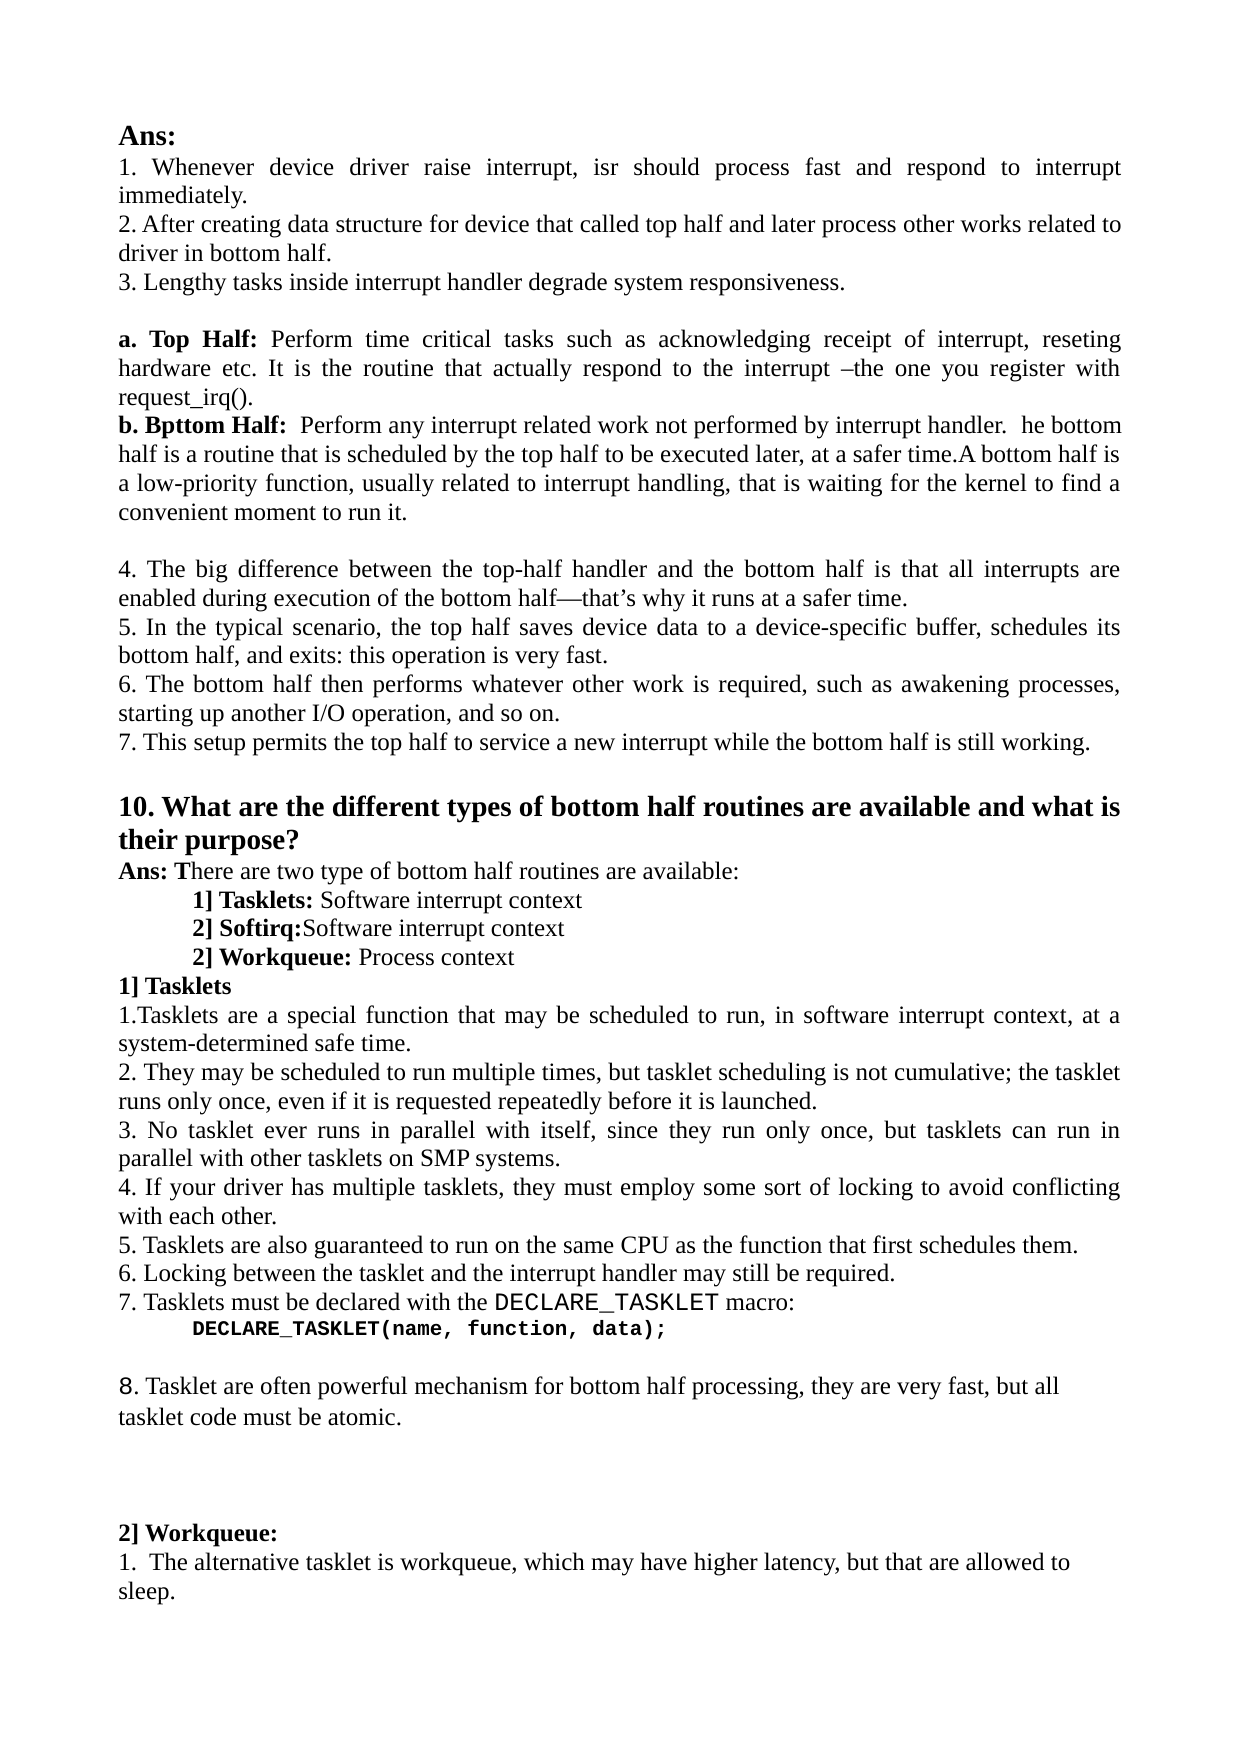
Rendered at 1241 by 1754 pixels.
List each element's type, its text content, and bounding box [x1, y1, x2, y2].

text 2] Softirq:Software interrupt context [118, 913, 1122, 942]
text 7. This setup permits the top half to service a new interrupt while the bottom half is still working. [118, 727, 1122, 755]
text 5. In the typical scenario, the top half saves device data to a device-specific buffer, schedules its bottom half, and exits: this operation is very fast. [118, 612, 1122, 669]
text 6. Locking between the tasklet and the interrupt handler may still be required. [118, 1258, 1122, 1287]
text 1. The alternative tasklet is workqueue, which may have higher latency, but that are allowed to sleep. [118, 1547, 1122, 1605]
text DECLARE_TASKLET(name, function, data); [118, 1318, 1122, 1342]
text 3. Lengthy tasks inside interrupt handler degrade system responsiveness. [118, 267, 1122, 295]
text 2. After creating data structure for device that called top half and later process other works related to driver in bottom half. [118, 209, 1122, 267]
text 1] Tasklets [118, 971, 1122, 1000]
text 2] Workqueue: [118, 1518, 1122, 1547]
text 2] Workqueue: Process context [118, 942, 1122, 971]
text b. Bpttom Half: Perform any interrupt related work not performed by interrupt handler. he bottom half is a routine that is scheduled by the top half to be executed later, at a safer time.A bottom half is a low-priority function, usually related to interrupt handling, that is waiting for the kernel to find a convenient moment to run it. [118, 410, 1122, 525]
text 3. No tasklet ever runs in parallel with itself, since they run only once, but tasklets can run in parallel with other tasklets on SMP systems. [118, 1115, 1122, 1172]
text 6. The bottom half then performs whatever other work is required, such as awakening processes, starting up another I/O operation, and so on. [118, 669, 1122, 727]
text a. Top Half: Perform time critical tasks such as acknowledging receipt of interrupt, reseting hardware etc. It is the routine that actually respond to the interrupt –the one you register with request_irq(). [118, 324, 1122, 410]
text 2. They may be scheduled to run multiple times, but tasklet scheduling is not cumulative; the tasklet runs only once, even if it is requested repeatedly before it is launched. [118, 1057, 1122, 1115]
text Ans: [118, 118, 1122, 152]
text 1.Tasklets are a special function that may be scheduled to run, in software interrupt context, at a system-determined safe time. [118, 1000, 1122, 1057]
text 1] Tasklets: Software interrupt context [118, 885, 1122, 913]
text Ans: There are two type of bottom half routines are available: [118, 856, 1122, 885]
text 8. Tasklet are often powerful mechanism for bottom half processing, they are very fast, but all tasklet code must be atomic. [118, 1371, 1122, 1431]
text 10. What are the different types of bottom half routines are available and what is their purpose? [118, 789, 1122, 856]
text 1. Whenever device driver raise interrupt, isr should process fast and respond to interrupt immediately. [118, 152, 1122, 209]
text 7. Tasklets must be declared with the DECLARE_TASKLET macro: [118, 1287, 1122, 1318]
text 4. The big difference between the top-half handler and the bottom half is that all interrupts are enabled during execution of the bottom half—that’s why it runs at a safer time. [118, 554, 1122, 612]
text 4. If your driver has multiple tasklets, they must employ some sort of locking to avoid conflicting with each other. [118, 1172, 1122, 1230]
text 5. Tasklets are also guaranteed to run on the same CPU as the function that first schedules them. [118, 1230, 1122, 1258]
